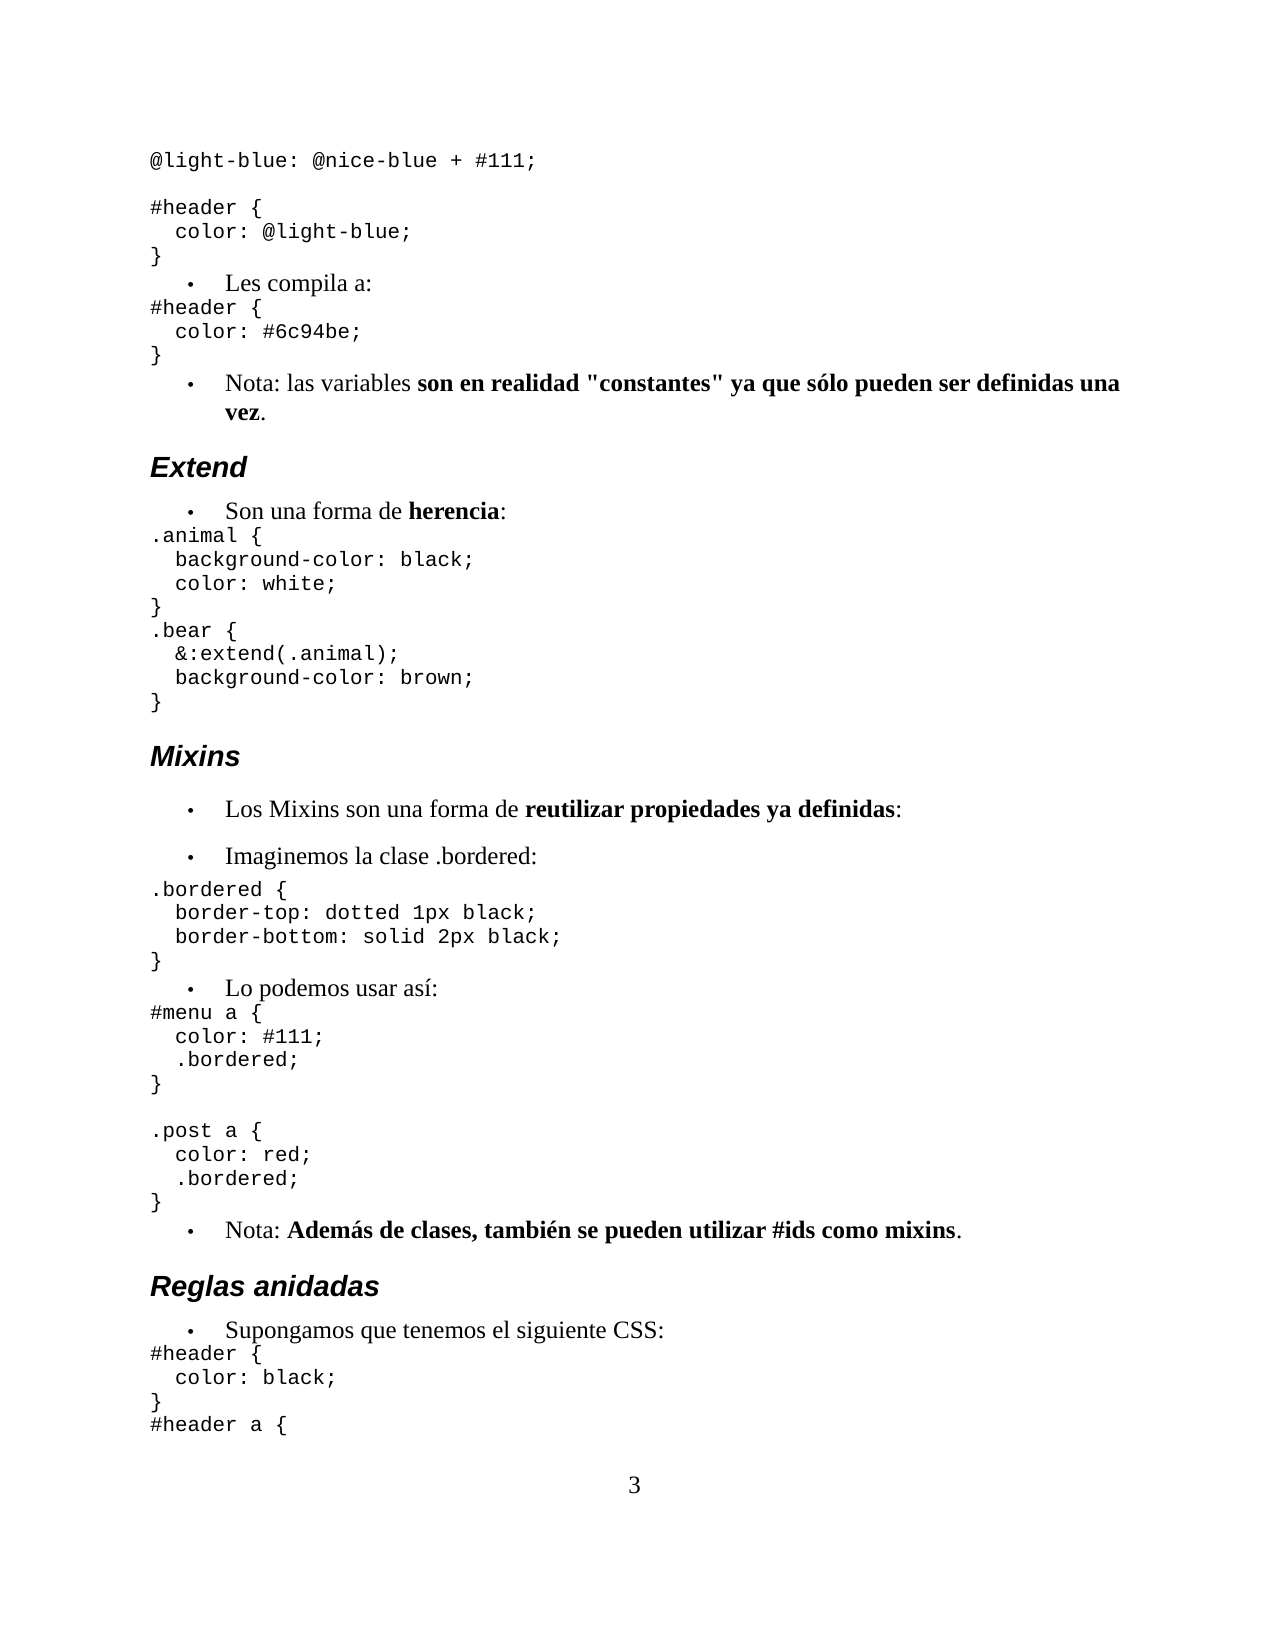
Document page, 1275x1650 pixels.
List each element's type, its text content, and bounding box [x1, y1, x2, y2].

text } [150, 596, 1125, 620]
text } [150, 1073, 1125, 1097]
list Son una forma de herencia: [187, 496, 1125, 525]
text .bordered; [150, 1049, 1125, 1073]
text #header { [150, 197, 1125, 221]
text border-bottom: solid 2px black; [150, 926, 1125, 950]
list Nota: Además de clases, también se pueden utilizar #ids como mixins. [187, 1215, 1125, 1244]
text } [150, 691, 1125, 714]
list Nota: las variables son en realidad "constantes" ya que sólo pueden ser definidas una vez. [187, 368, 1125, 425]
text } [150, 244, 1125, 268]
text color: #111; [150, 1026, 1125, 1049]
text border-top: dotted 1px black; [150, 902, 1125, 926]
list Los Mixins son una forma de reutilizar propiedades ya definidas: [187, 794, 1125, 823]
list Lo podemos usar así: [187, 973, 1125, 1002]
text @light-blue: @nice-blue + #111; [150, 150, 1125, 174]
text #menu a { [150, 1002, 1125, 1026]
text } [150, 1191, 1125, 1215]
list Les compila a: [187, 268, 1125, 297]
subtitle Reglas anidadas [150, 1269, 1125, 1302]
text color: red; [150, 1144, 1125, 1168]
text .bordered; [150, 1168, 1125, 1191]
text .animal { [150, 525, 1125, 549]
text &:extend(.animal); [150, 643, 1125, 667]
text .bordered { [150, 879, 1125, 902]
text } [150, 1391, 1125, 1414]
subtitle Extend [150, 450, 1125, 484]
text color: white; [150, 572, 1125, 596]
text color: @light-blue; [150, 221, 1125, 244]
text color: #6c94be; [150, 321, 1125, 344]
list Supongamos que tenemos el siguiente CSS: [187, 1315, 1125, 1343]
text background-color: black; [150, 549, 1125, 572]
subtitle Mixins [150, 739, 1125, 773]
text #header { [150, 1343, 1125, 1367]
text color: black; [150, 1367, 1125, 1391]
text .post a { [150, 1120, 1125, 1144]
text #header a { [150, 1414, 1125, 1438]
list Imaginemos la clase .bordered: [187, 841, 1125, 870]
text } [150, 950, 1125, 973]
text } [150, 344, 1125, 368]
text .bear { [150, 620, 1125, 643]
text #header { [150, 297, 1125, 321]
text background-color: brown; [150, 667, 1125, 691]
